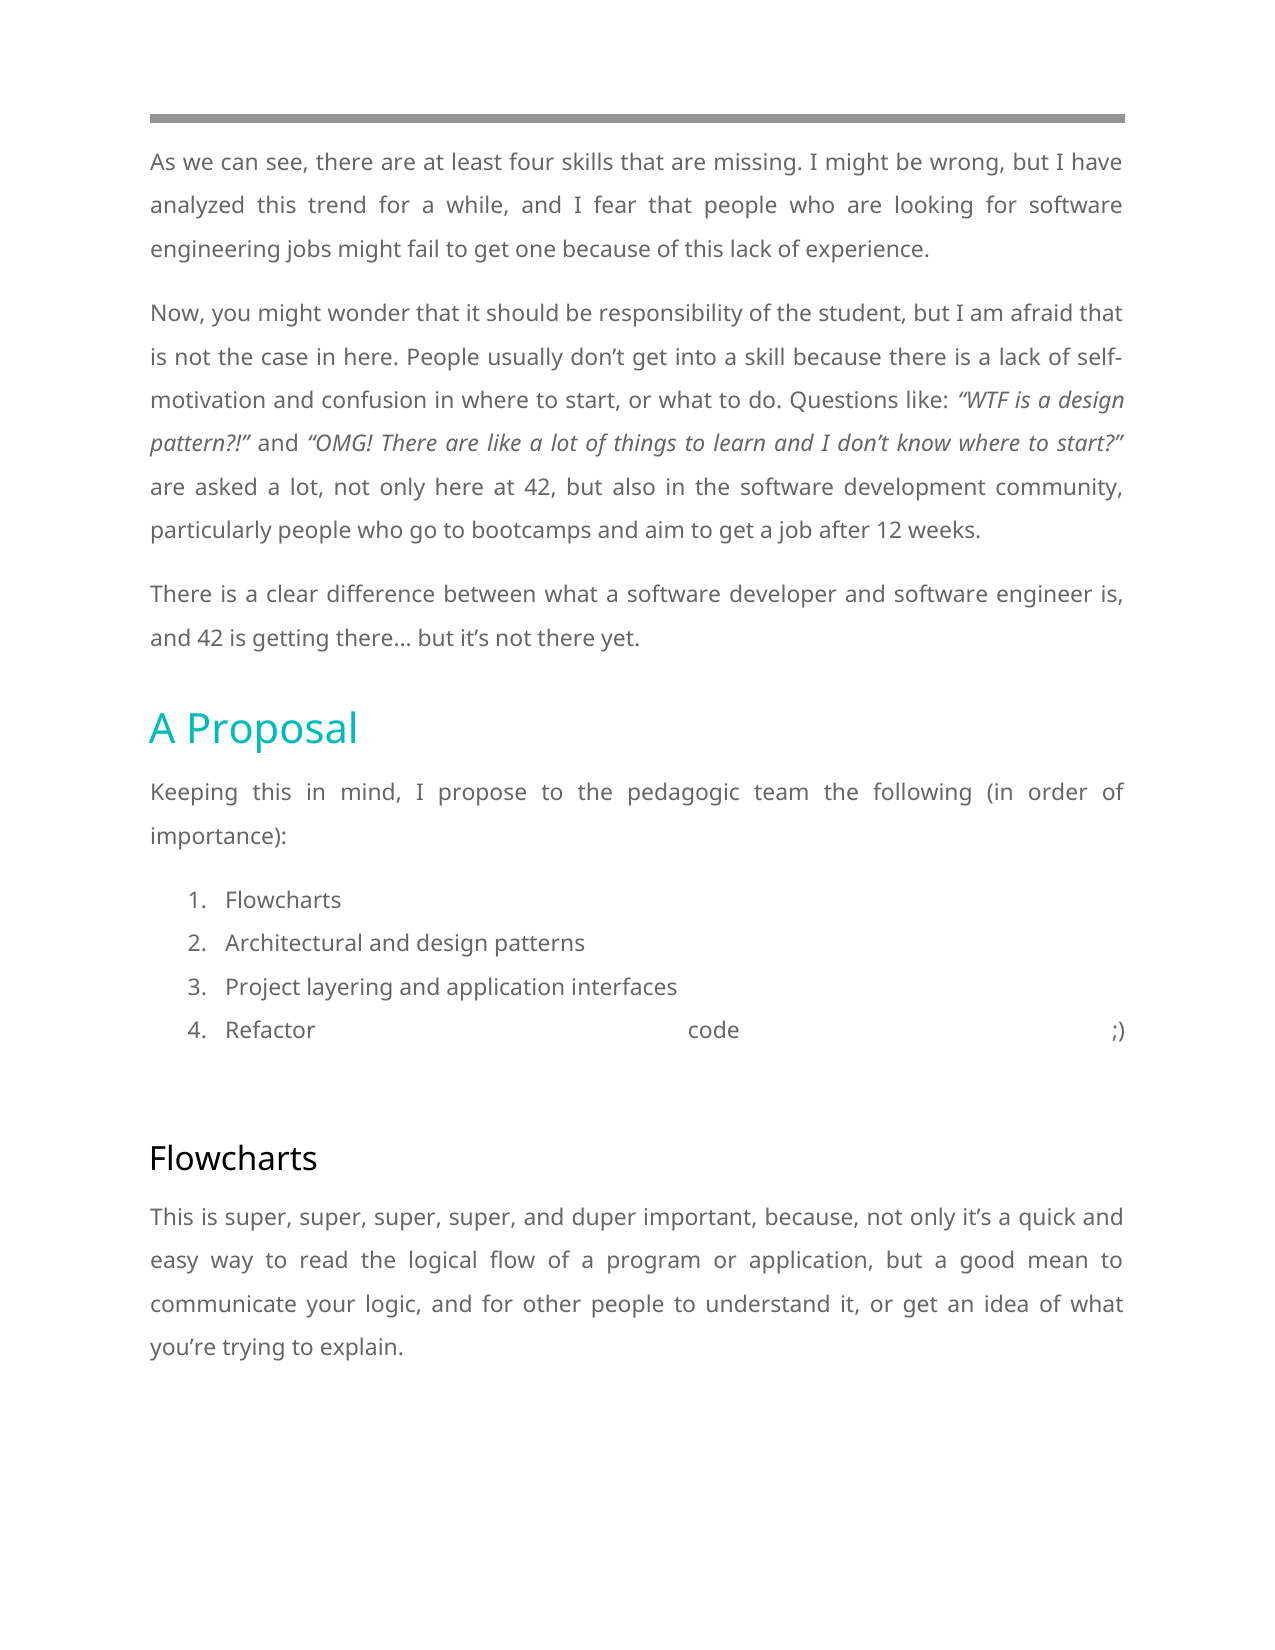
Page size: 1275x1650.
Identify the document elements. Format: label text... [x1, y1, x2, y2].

subtitle A Proposal [148, 699, 1125, 755]
list Architectural and design patterns [187, 927, 1125, 959]
list Project layering and application interfaces [187, 971, 1125, 1002]
text Keeping this in mind, I propose to the pedagogic team the following (in order of importance): [150, 776, 1125, 851]
text Now, you might wonder that it should be responsibility of the student, but I am afraid that is not the case in here. People usually don’t get into a skill because there is a lack of self-motivation and confusion in where to start, or what to do. Questions like: “WTF is a design pattern?!” and “OMG! There are like a lot of things to learn and I don’t know where to start?” are asked a lot, not only here at 42, but also in the software development community, particularly people who go to bootcamps and aim to get a job after 12 weeks. [150, 297, 1125, 545]
text There is a clear difference between what a software developer and software engineer is, and 42 is getting there… but it’s not there yet. [150, 578, 1125, 653]
subtitle Flowcharts [148, 1134, 1125, 1180]
list Flowcharts [187, 884, 1125, 915]
text This is super, super, super, super, and duper important, because, not only it’s a quick and easy way to read the logical flow of a program or application, but a good mean to communicate your logic, and for other people to understand it, or get an idea of what you’re trying to explain. [150, 1201, 1125, 1362]
text As we can see, there are at least four skills that are missing. I might be wrong, but I have analyzed this trend for a while, and I fear that people who are looking for software engineering jobs might fail to get one because of this lack of experience. [150, 146, 1125, 264]
picture [150, 114, 1125, 123]
list Refactor code ;) [187, 1014, 1125, 1089]
